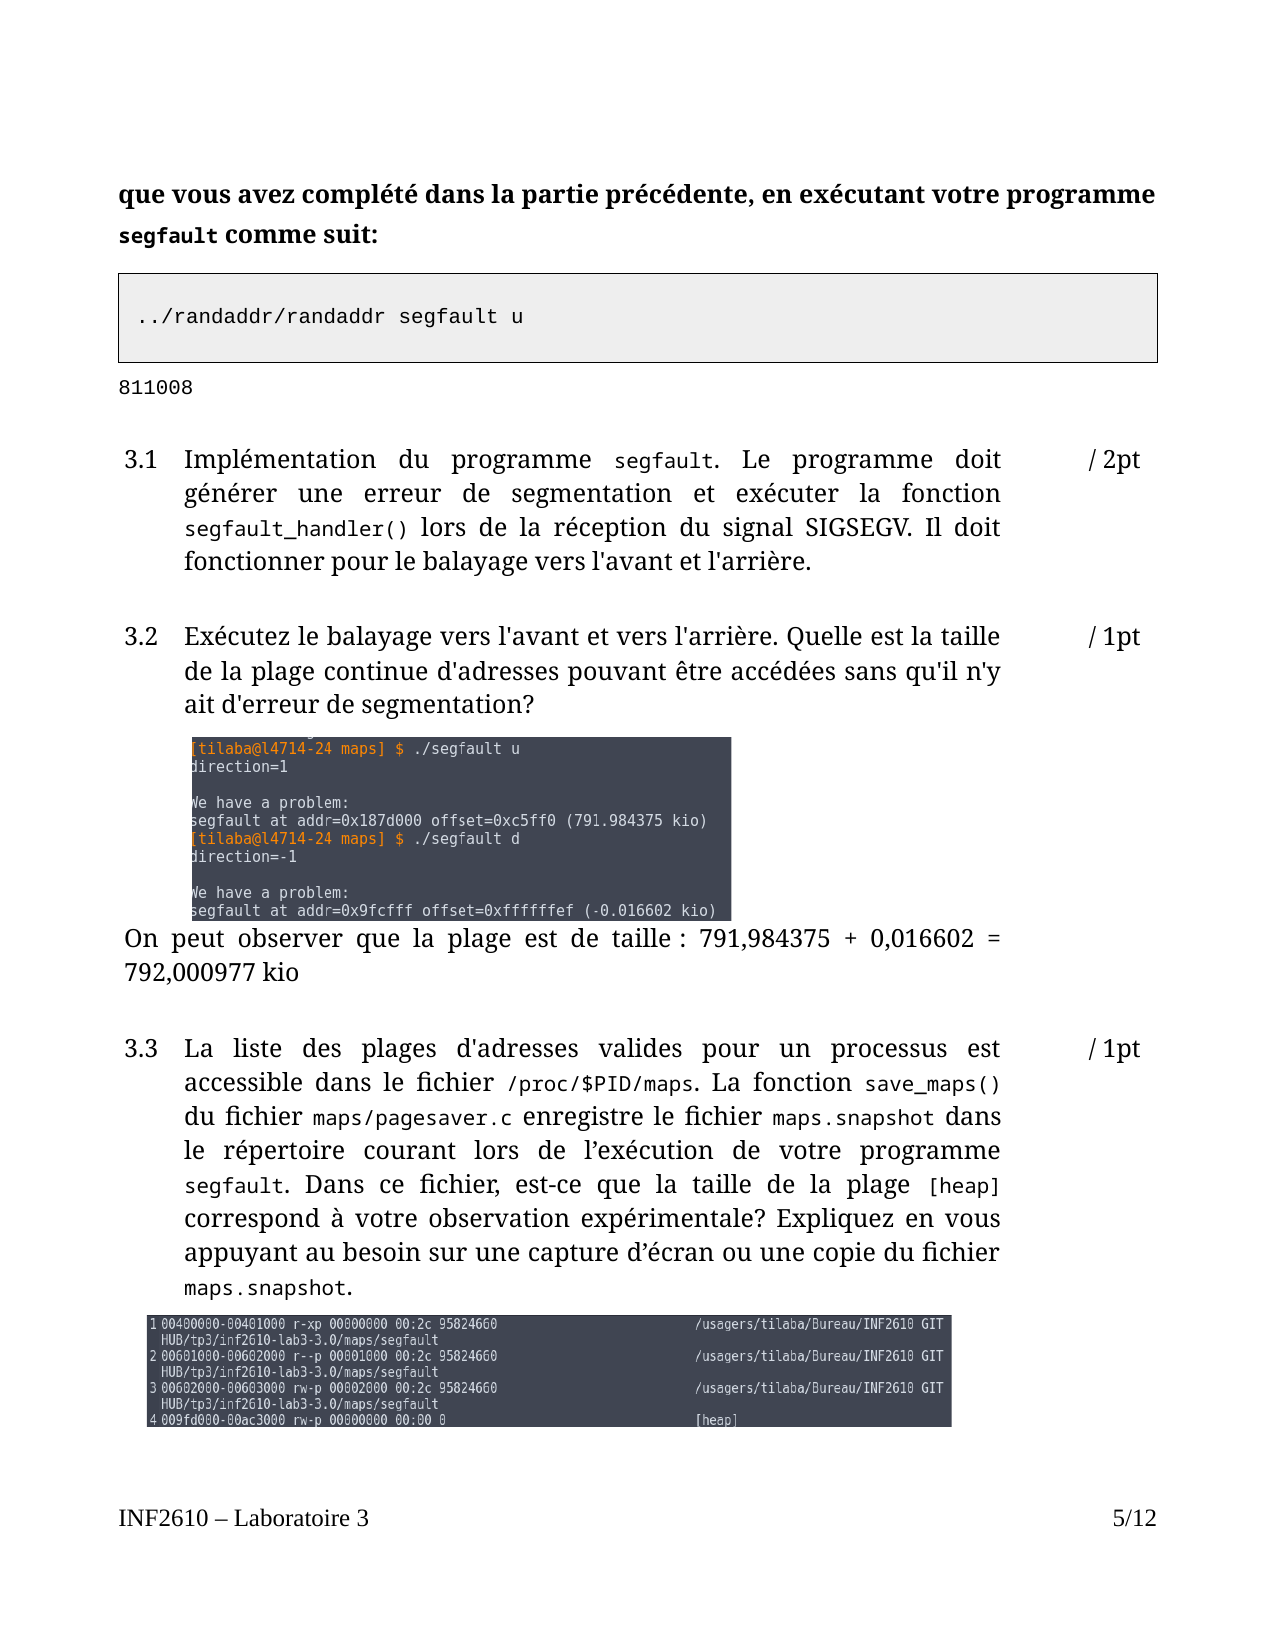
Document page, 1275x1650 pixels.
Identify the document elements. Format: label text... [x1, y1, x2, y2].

table_header / 2pt [1077, 421, 1157, 598]
picture [146, 1315, 952, 1427]
table_header [1008, 421, 1077, 598]
table_cell Exécutez le balayage vers l'avant et vers l'arrière. Quelle est la taille de la plage continue d'adresses pouvant être accédées sans qu'il n'y ait d'erreur de segmentation? [118, 598, 1007, 737]
table_cell / 1pt [1077, 598, 1157, 1010]
table_header ../randaddr/randaddr segfault u [119, 274, 1157, 362]
picture [192, 737, 732, 921]
table_cell On peut observer que la plage est de taille : 791,984375 + 0,016602 = 792,000977 kio [118, 738, 1007, 1010]
text 811008 [118, 377, 1157, 401]
text que vous avez complété dans la partie précédente, en exécutant votre programme segfault comme suit: [118, 176, 1157, 251]
table_cell [1008, 598, 1077, 1010]
table_header Implémentation du programme segfault. Le programme doit générer une erreur de segmentation et exécuter la fonction segfault_handler() lors de la réception du signal SIGSEGV. Il doit fonctionner pour le balayage vers l'avant et l'arrière. [118, 421, 1007, 598]
table_cell [1008, 1010, 1077, 1339]
table_cell La liste des plages d'adresses valides pour un processus est accessible dans le fichier /proc/$PID/maps. La fonction save_maps() du fichier maps/pagesaver.c enregistre le fichier maps.snapshot dans le répertoire courant lors de l’exécution de votre programme segfault. Dans ce fichier, est-ce que la taille de la plage [heap] correspond à votre observation expérimentale? Expliquez en vous appuyant au besoin sur une capture d’écran ou une copie du fichier maps.snapshot. [118, 1010, 1007, 1339]
table_cell / 1pt [1077, 1010, 1157, 1339]
